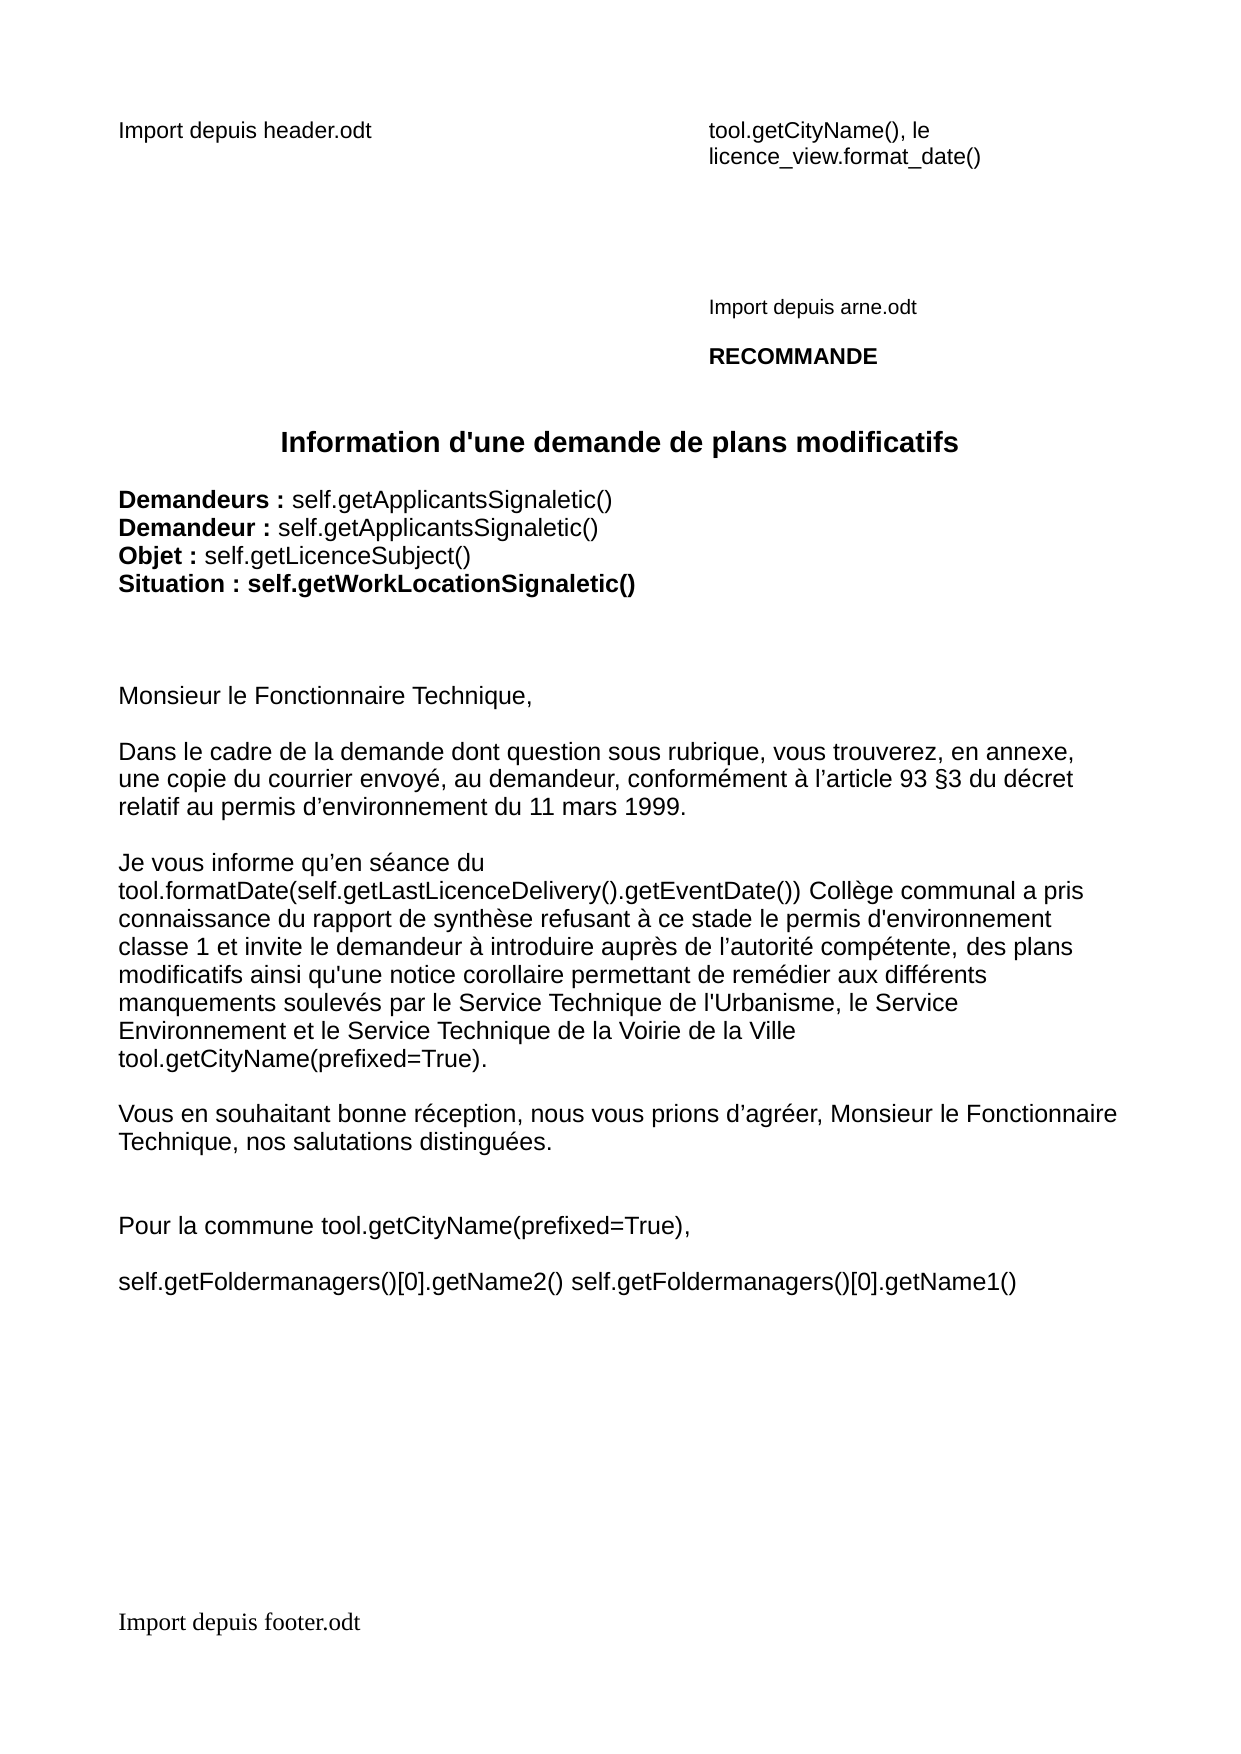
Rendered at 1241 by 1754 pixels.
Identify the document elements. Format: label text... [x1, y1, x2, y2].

text self.getFoldermanagers()[0].getName2() self.getFoldermanagers()[0].getName1() [118, 1268, 1122, 1296]
text Vous en souhaitant bonne réception, nous vous prions d’agréer, Monsieur le Fonctionnaire Technique, nos salutations distinguées. [118, 1100, 1122, 1156]
table_header tool.getCityName(), le licence_view.format_date() Import depuis arne.odt RECOMMANDE [709, 118, 1123, 370]
text Dans le cadre de la demande dont question sous rubrique, vous trouverez, en annexe, une copie du courrier envoyé, au demandeur, conformément à l’article 93 §3 du décret relatif au permis d’environnement du 11 mars 1999. [118, 737, 1122, 821]
text Demandeurs : self.getApplicantsSignaletic() [118, 486, 1122, 514]
text Je vous informe qu’en séance du tool.formatDate(self.getLastLicenceDelivery().getEventDate()) Collège communal a pris connaissance du rapport de synthèse refusant à ce stade le permis d'environnement classe 1 et invite le demandeur à introduire auprès de l’autorité compétente, des plans modificatifs ainsi qu'une notice corollaire permettant de remédier aux différents manquements soulevés par le Service Technique de l'Urbanisme, le Service Environnement et le Service Technique de la Voirie de la Ville tool.getCityName(prefixed=True). [118, 849, 1122, 1072]
text Situation : self.getWorkLocationSignaletic() [118, 570, 1122, 598]
text Pour la commune tool.getCityName(prefixed=True), [118, 1212, 1122, 1240]
title Information d'une demande de plans modificatifs [118, 426, 1122, 458]
text Monsieur le Fonctionnaire Technique, [118, 681, 1122, 709]
text Objet : self.getLicenceSubject() [118, 542, 1122, 570]
table_header Import depuis header.odt [118, 118, 708, 370]
text Demandeur : self.getApplicantsSignaletic() [118, 514, 1122, 542]
